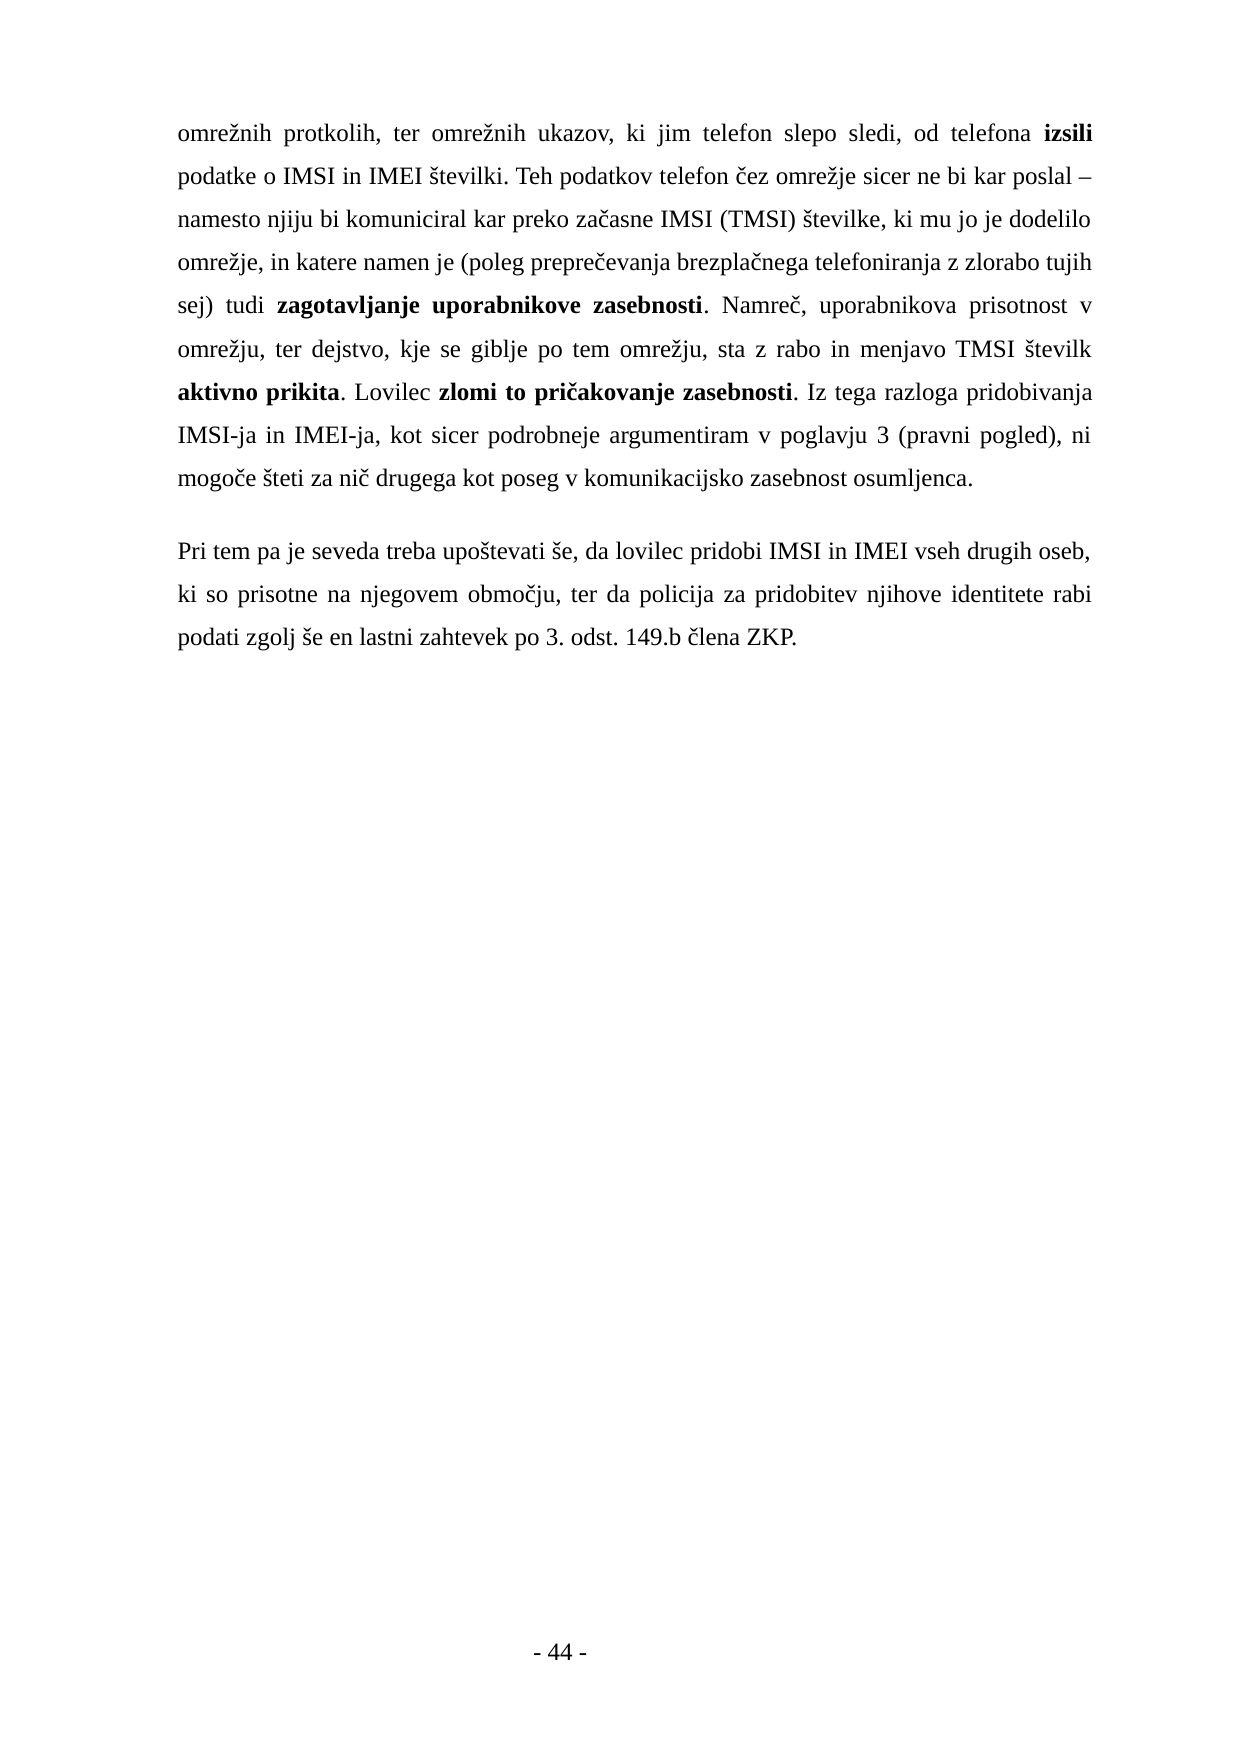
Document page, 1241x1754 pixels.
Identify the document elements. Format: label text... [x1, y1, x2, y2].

text Pri tem pa je seveda treba upoštevati še, da lovilec pridobi IMSI in IMEI vseh drugih oseb, ki so prisotne na njegovem območju, ter da policija za pridobitev njihove identitete rabi podati zgolj še en lastni zahtevek po 3. odst. 149.b člena ZKP. [177, 536, 1093, 651]
text omrežnih protkolih, ter omrežnih ukazov, ki jim telefon slepo sledi, od telefona izsili podatke o IMSI in IMEI številki. Teh podatkov telefon čez omrežje sicer ne bi kar poslal – namesto njiju bi komuniciral kar preko začasne IMSI (TMSI) številke, ki mu jo je dodelilo omrežje, in katere namen je (poleg preprečevanja brezplačnega telefoniranja z zlorabo tujih sej) tudi zagotavljanje uporabnikove zasebnosti. Namreč, uporabnikova prisotnost v omrežju, ter dejstvo, kje se giblje po tem omrežju, sta z rabo in menjavo TMSI številk aktivno prikita. Lovilec zlomi to pričakovanje zasebnosti. Iz tega razloga pridobivanja IMSI-ja in IMEI-ja, kot sicer podrobneje argumentiram v poglavju 3 (pravni pogled), ni mogoče šteti za nič drugega kot poseg v komunikacijsko zasebnost osumljenca. [177, 118, 1093, 492]
